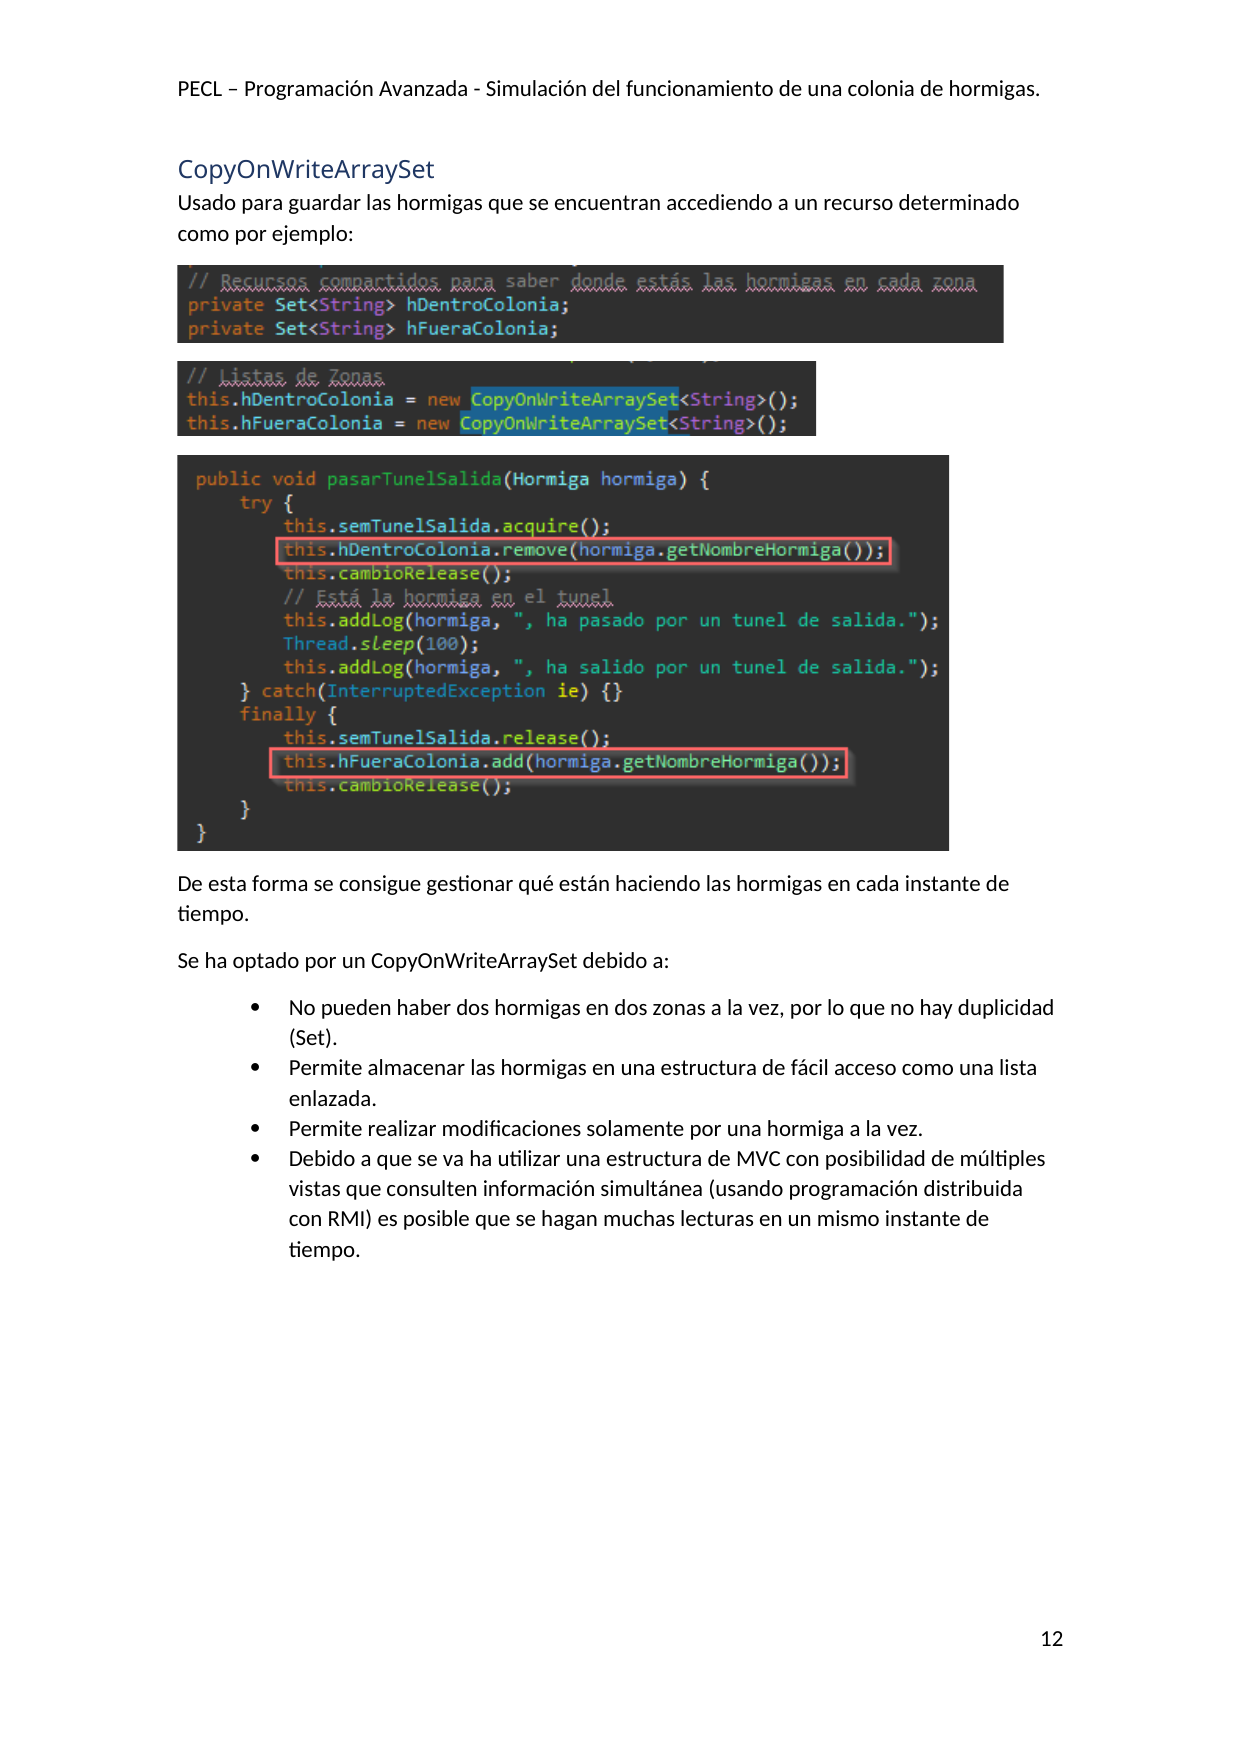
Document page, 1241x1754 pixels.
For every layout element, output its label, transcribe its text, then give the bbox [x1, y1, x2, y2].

subtitle CopyOnWriteArraySet [177, 152, 1063, 186]
list Debido a que se va ha utilizar una estructura de MVC con posibilidad de múltiples vistas que consulten información simultánea (usando programación distribuida con RMI) es posible que se hagan muchas lecturas en un mismo instante de tiempo. [251, 1144, 1063, 1263]
list Permite almacenar las hormigas en una estructura de fácil acceso como una lista enlazada. [251, 1053, 1063, 1112]
list Permite realizar modificaciones solamente por una hormiga a la vez. [251, 1114, 1063, 1142]
text Se ha optado por un CopyOnWriteArraySet debido a: [177, 946, 1063, 974]
picture [177, 455, 950, 851]
text Usado para guardar las hormigas que se encuentran accediendo a un recurso determinado como por ejemplo: [177, 188, 1063, 247]
picture [177, 265, 1004, 343]
picture [177, 361, 817, 436]
text De esta forma se consigue gestionar qué están haciendo las hormigas en cada instante de tiempo. [177, 869, 1063, 927]
list No pueden haber dos hormigas en dos zonas a la vez, por lo que no hay duplicidad (Set). [251, 993, 1063, 1051]
